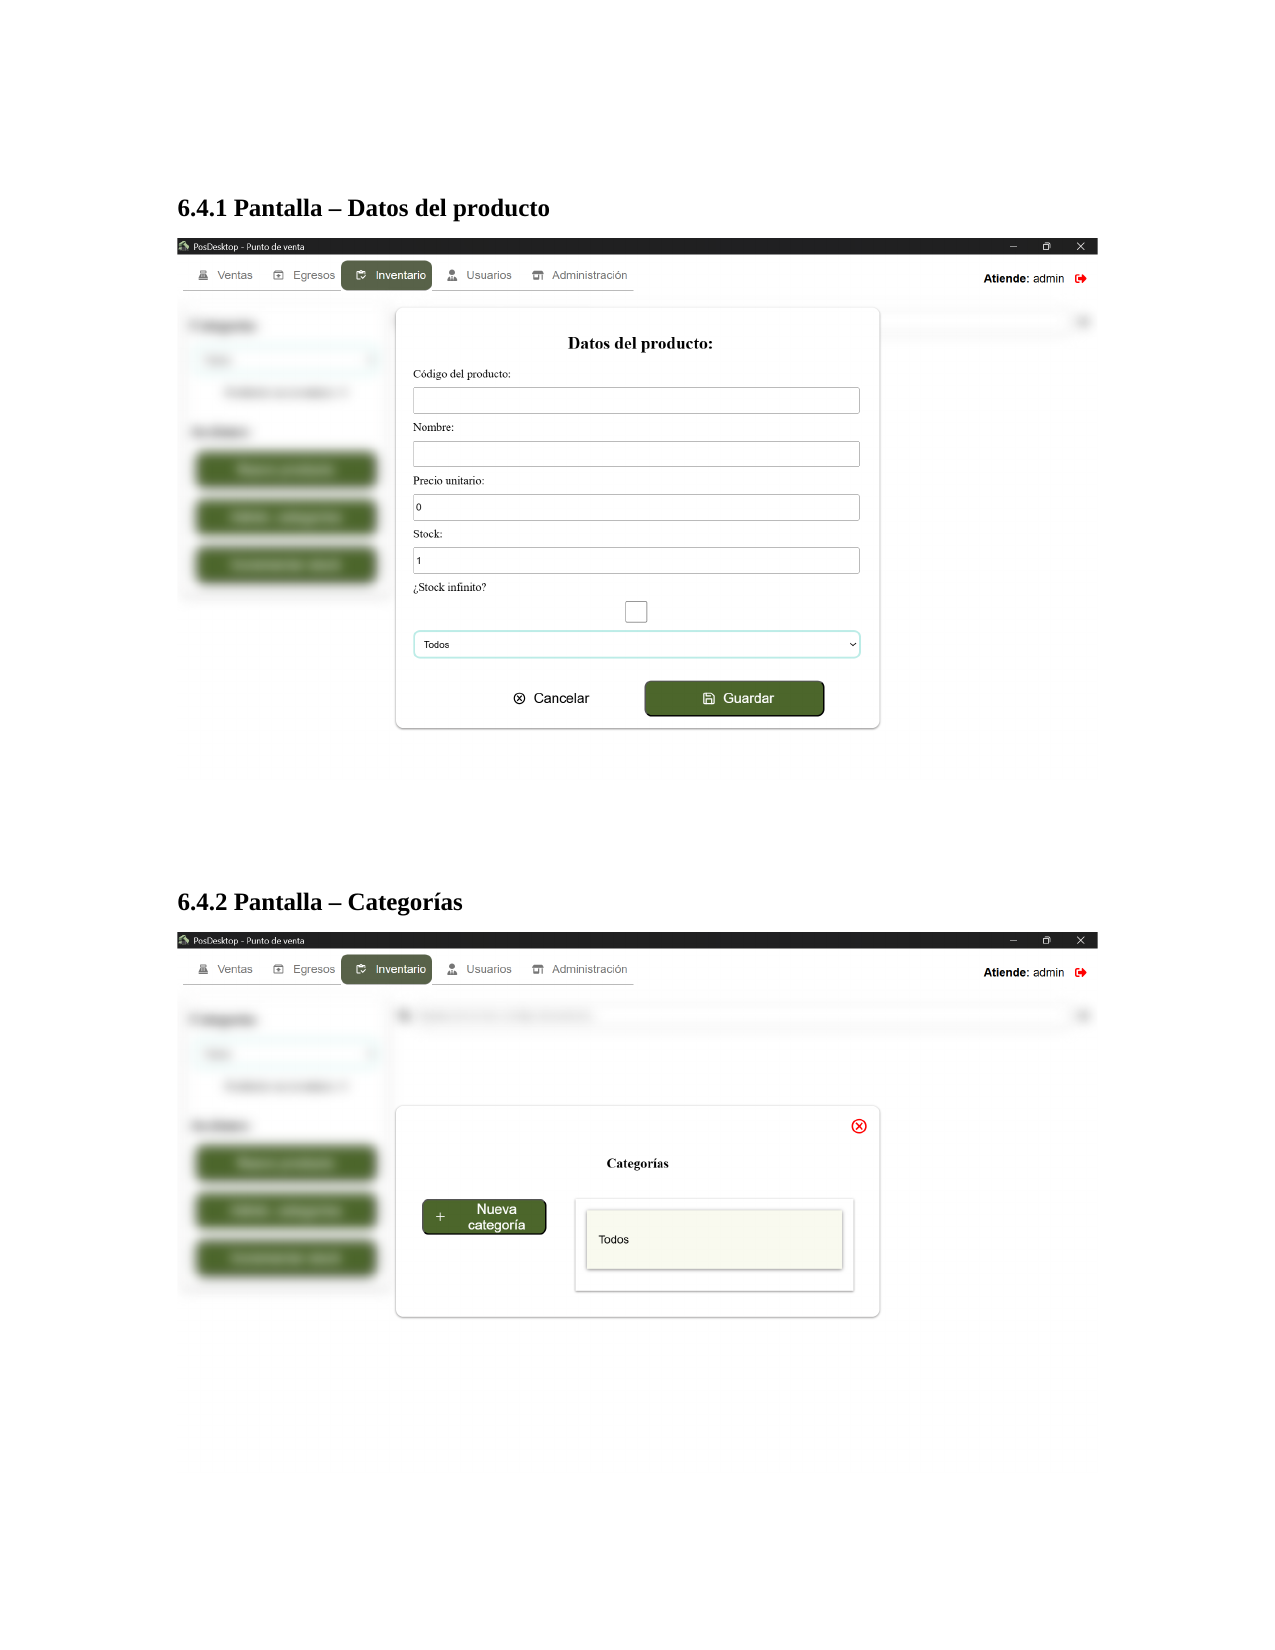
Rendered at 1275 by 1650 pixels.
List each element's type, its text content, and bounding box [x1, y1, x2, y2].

text 6.4.1 Pantalla – Datos del producto [177, 193, 1098, 222]
picture [177, 238, 1098, 780]
picture [177, 932, 1098, 1473]
text 6.4.2 Pantalla – Categorías [177, 887, 1098, 916]
